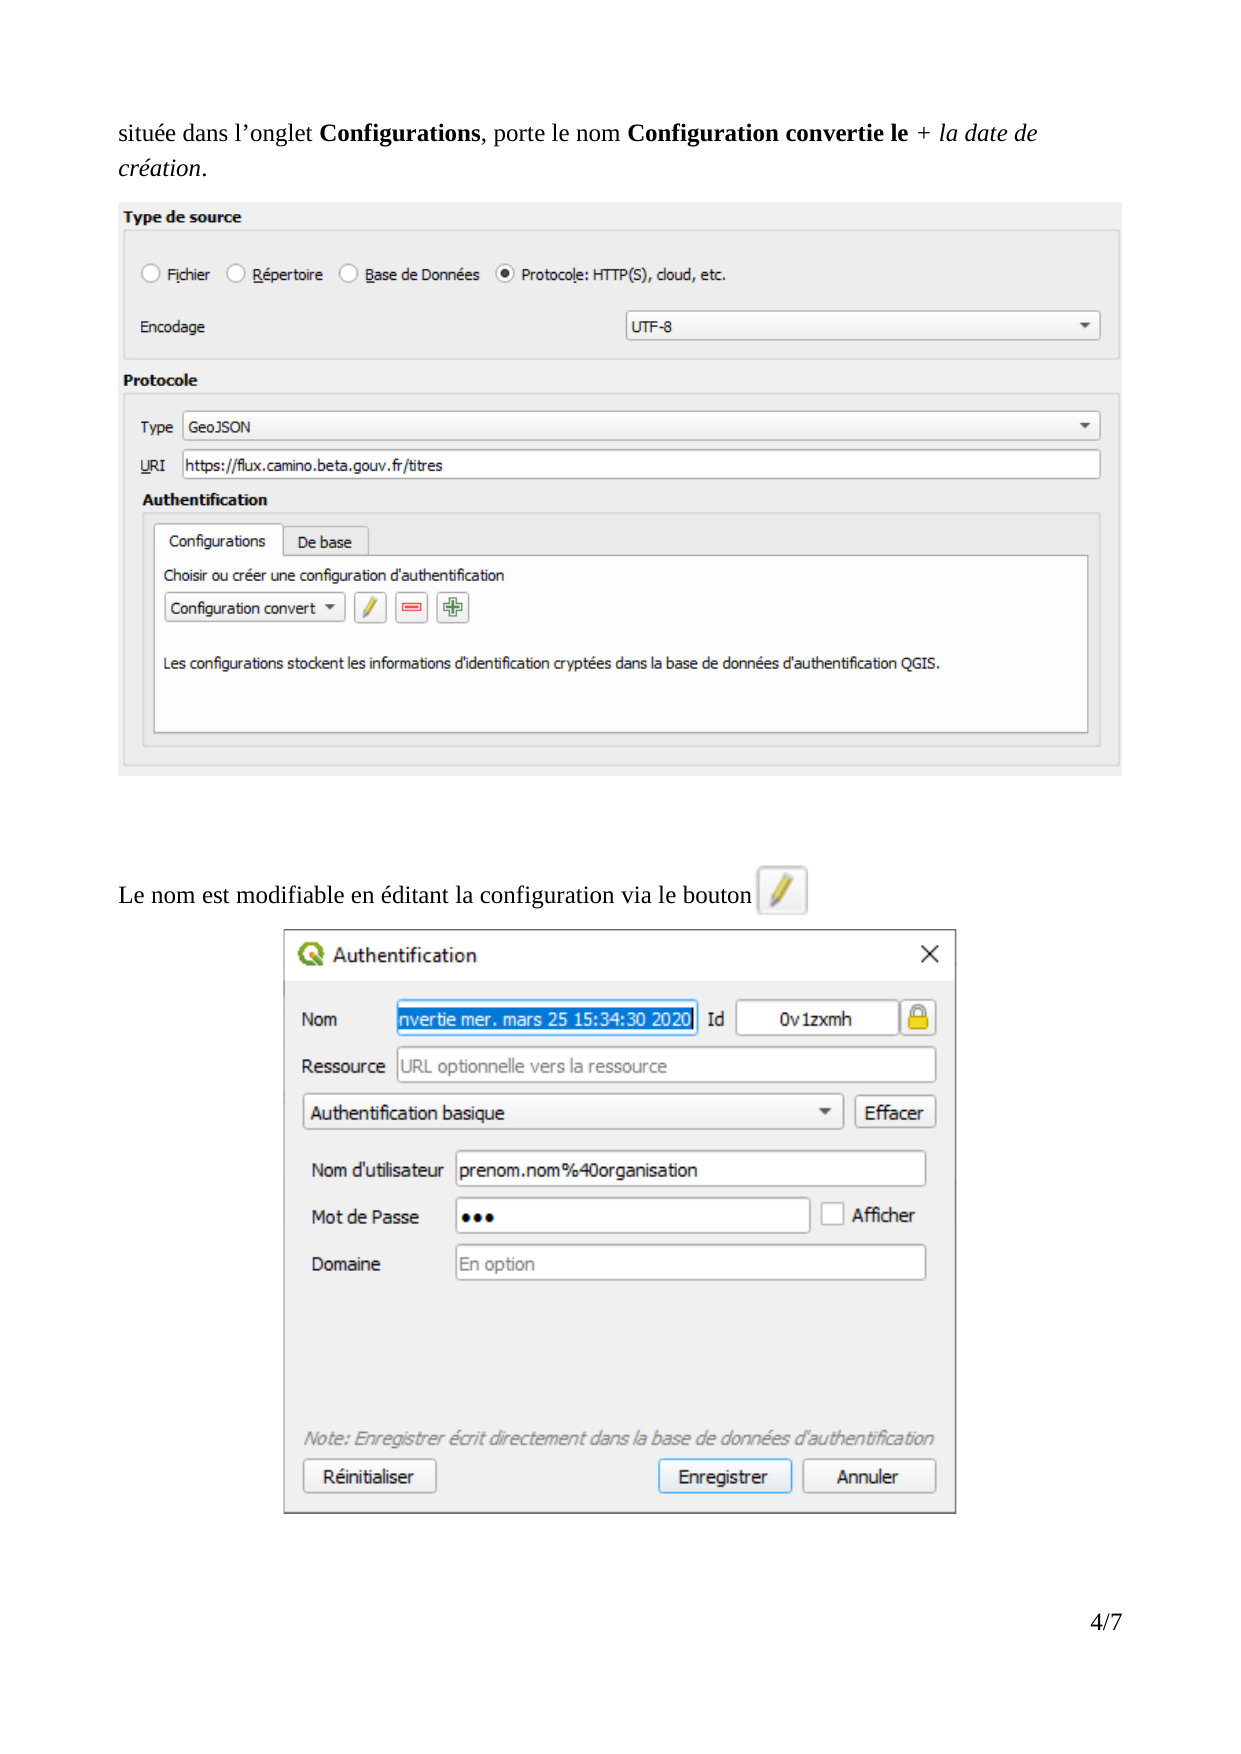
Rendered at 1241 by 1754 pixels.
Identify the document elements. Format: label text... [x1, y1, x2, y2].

text située dans l’onglet Configurations, porte le nom Configuration convertie le + la date de création. [118, 118, 1122, 182]
picture [118, 202, 1123, 776]
picture [754, 865, 809, 915]
picture [283, 929, 957, 1514]
text [809, 880, 1122, 909]
text Le nom est modifiable en éditant la configuration via le bouton [118, 880, 754, 909]
